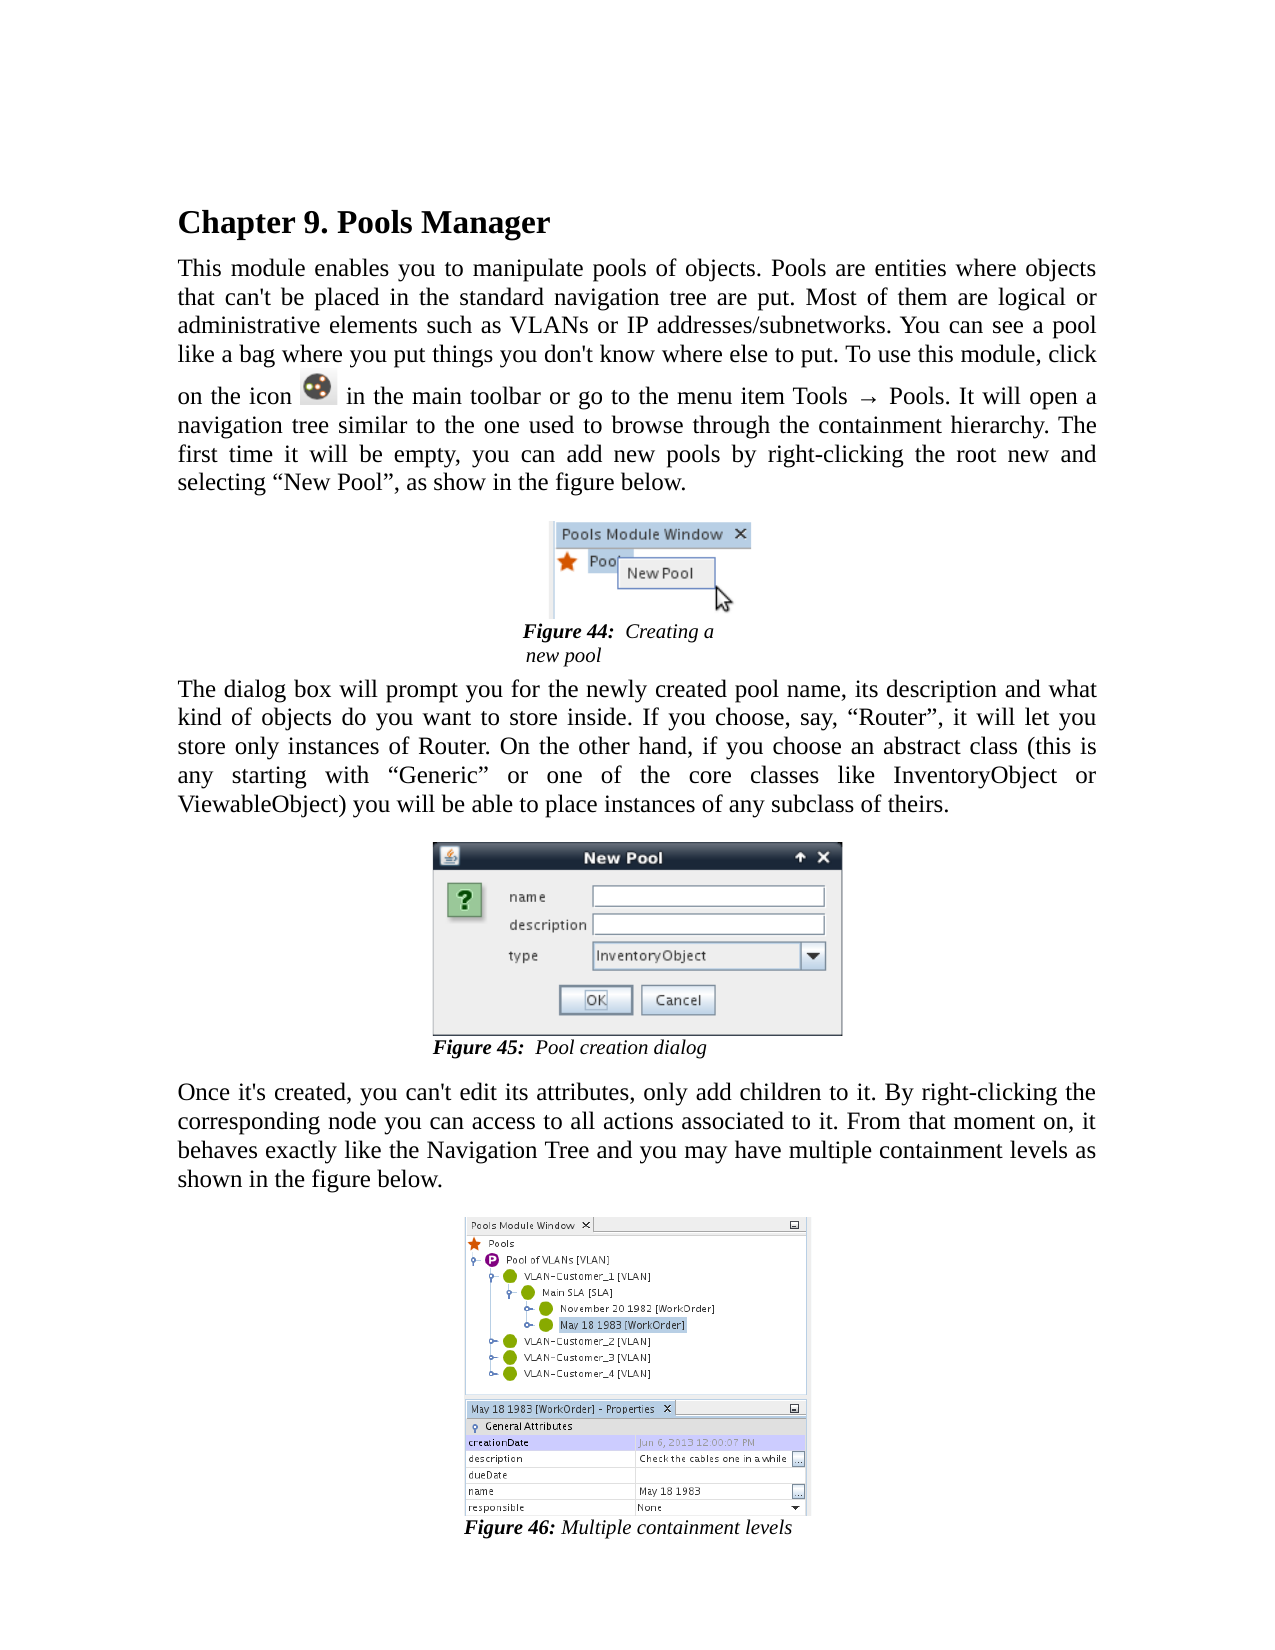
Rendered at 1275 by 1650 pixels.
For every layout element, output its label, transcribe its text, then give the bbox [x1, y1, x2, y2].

subtitle Once it's created, you can't edit its attributes, only add children to it. By right-clicking the corresponding node you can access to all actions associated to it. From that moment on, it behaves exactly like the Navigation Tree and you may have multiple containment levels as shown in the figure below. [177, 1077, 1098, 1192]
picture [300, 368, 338, 405]
subtitle The dialog box will prompt you for the newly created pool name, its description and what kind of objects do you want to store inside. If you choose, say, “Router”, it will let you store only instances of Router. On the other hand, if you choose an abstract class (this is any starting with “Generic” or one of the core classes like InventoryObject or ViewableObject) you will be able to place instances of any subclass of theirs. [177, 674, 1098, 817]
picture [548, 521, 752, 619]
subtitle This module enables you to manipulate pools of objects. Pools are entities where objects that can't be placed in the standard navigation tree are put. Most of them are logical or administrative elements such as VLANs or IP addresses/subnetworks. You can see a pool like a bag where you put things you don't know where else to put. To use this module, click on the icon in the main toolbar or go to the menu item Tools → Pools. It will open a navigation tree similar to the one used to browse through the containment hierarchy. The first time it will be empty, you can add new pools by right-clicking the root new and selecting “New Pool”, as show in the figure below. [177, 253, 1098, 496]
picture [464, 1217, 812, 1516]
list Multiple containment levels [464, 1516, 811, 1539]
picture [432, 842, 843, 1036]
subtitle Chapter 9. Pools Manager [177, 202, 1098, 241]
list Pool creation dialog [433, 1036, 842, 1059]
list Creating a new pool [523, 521, 752, 667]
